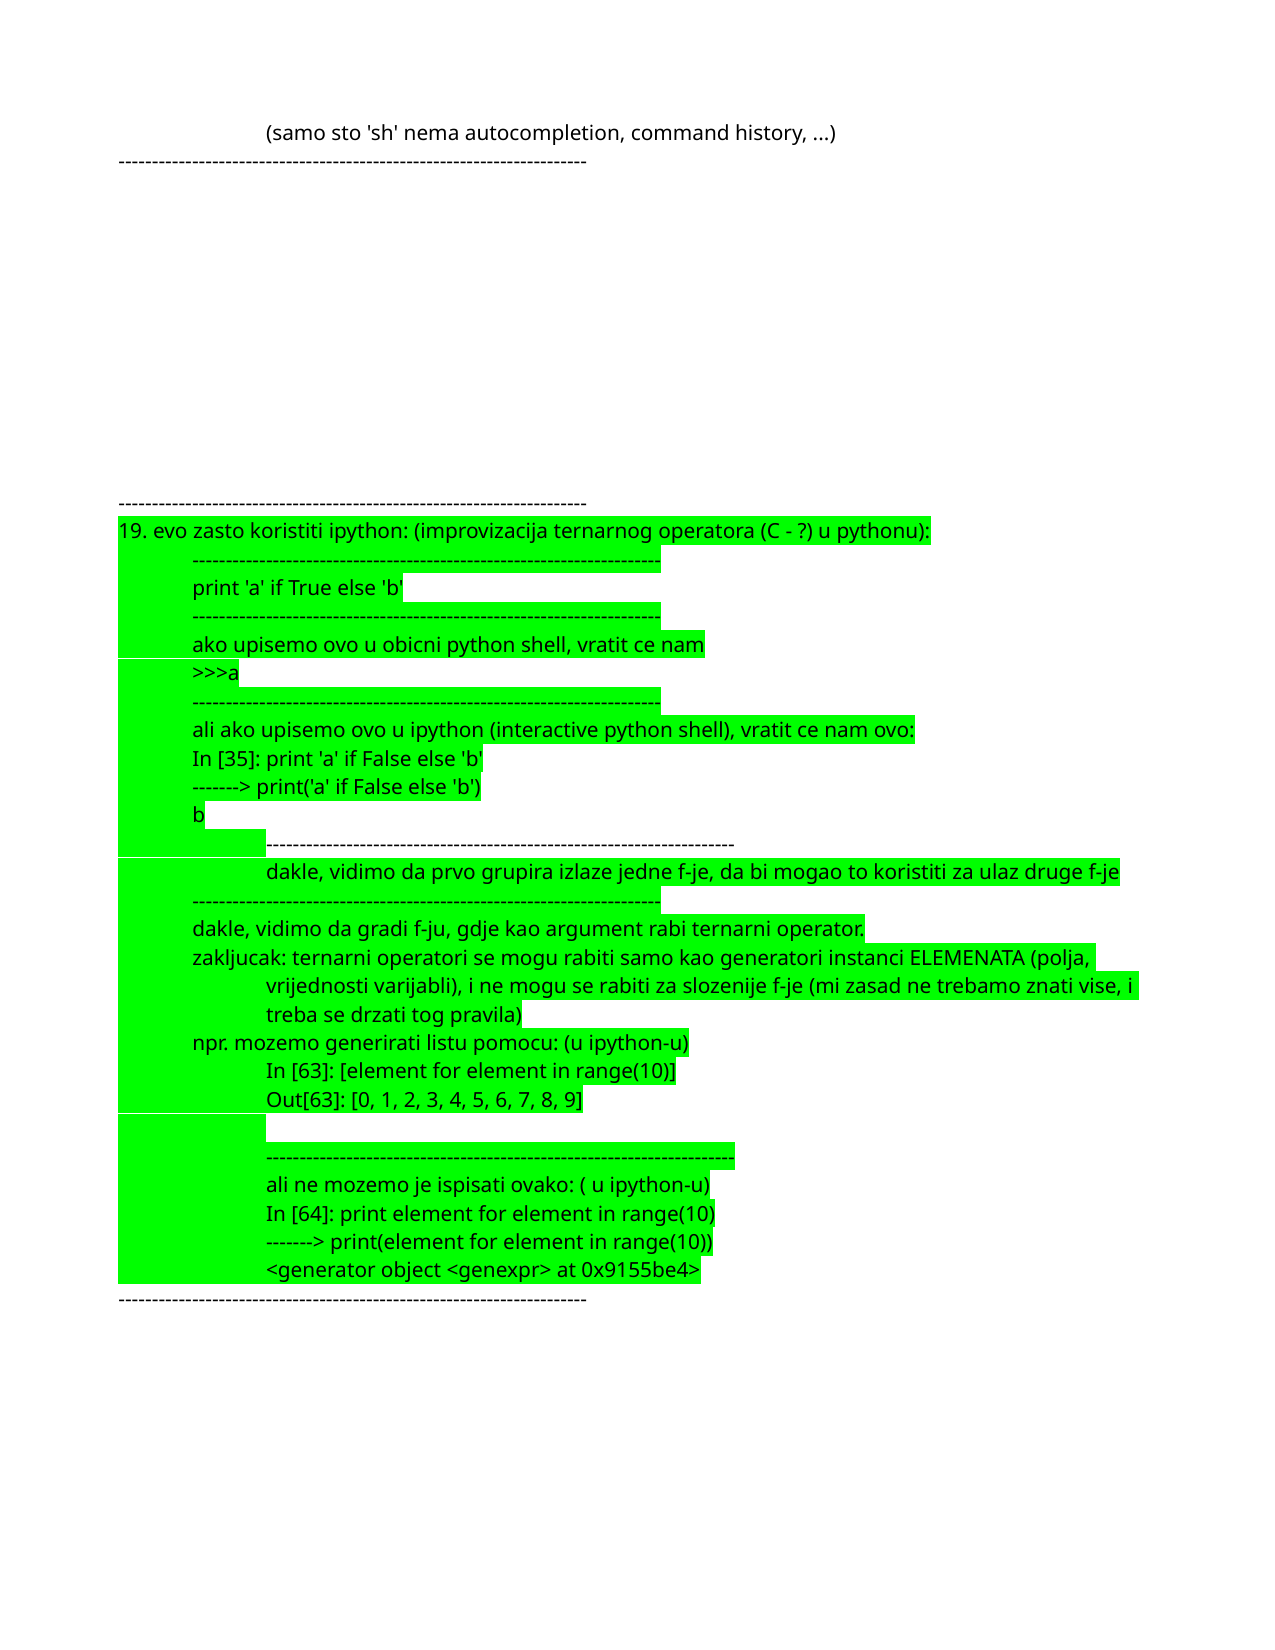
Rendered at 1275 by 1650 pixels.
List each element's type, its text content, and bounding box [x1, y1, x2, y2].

text Out[63]: [0, 1, 2, 3, 4, 5, 6, 7, 8, 9] [118, 1085, 1157, 1113]
text (samo sto 'sh' nema autocompletion, command history, ...) [118, 118, 1157, 147]
text ali ako upisemo ovo u ipython (interactive python shell), vratit ce nam ovo: [118, 715, 1157, 744]
text -------> print(element for element in range(10)) [118, 1227, 1157, 1256]
text 19. evo zasto koristiti ipython: (improvizacija ternarnog operatora (C - ?) u pythonu): [118, 516, 1157, 545]
text ali ne mozemo je ispisati ovako: ( u ipython-u) [118, 1170, 1157, 1199]
text treba se drzati tog pravila) [118, 1000, 1157, 1028]
text ---------------------------------------------------------------------- [118, 545, 1157, 573]
text ---------------------------------------------------------------------- [118, 886, 1157, 914]
text -------> print('a' if False else 'b') [118, 772, 1157, 801]
text ---------------------------------------------------------------------- [118, 602, 1157, 630]
text ---------------------------------------------------------------------- [118, 1284, 1157, 1312]
text npr. mozemo generirati listu pomocu: (u ipython-u) [118, 1028, 1157, 1057]
text In [64]: print element for element in range(10) [118, 1199, 1157, 1227]
text ---------------------------------------------------------------------- [118, 829, 1157, 857]
text >>>a [118, 658, 1157, 687]
text b [118, 801, 1157, 829]
text In [63]: [element for element in range(10)] [118, 1057, 1157, 1085]
text dakle, vidimo da prvo grupira izlaze jedne f-je, da bi mogao to koristiti za ulaz druge f-je [118, 857, 1157, 886]
text ---------------------------------------------------------------------- [118, 488, 1157, 516]
text ---------------------------------------------------------------------- [118, 1142, 1157, 1170]
text zakljucak: ternarni operatori se mogu rabiti samo kao generatori instanci ELEMENATA (polja, [118, 943, 1157, 971]
text <generator object <genexpr> at 0x9155be4> [118, 1256, 1157, 1284]
text dakle, vidimo da gradi f-ju, gdje kao argument rabi ternarni operator. [118, 914, 1157, 943]
text vrijednosti varijabli), i ne mogu se rabiti za slozenije f-je (mi zasad ne trebamo znati vise, i [118, 971, 1157, 1000]
text print 'a' if True else 'b' [118, 573, 1157, 602]
text In [35]: print 'a' if False else 'b' [118, 744, 1157, 772]
text ako upisemo ovo u obicni python shell, vratit ce nam [118, 630, 1157, 658]
text ---------------------------------------------------------------------- [118, 687, 1157, 715]
text ---------------------------------------------------------------------- [118, 147, 1157, 175]
